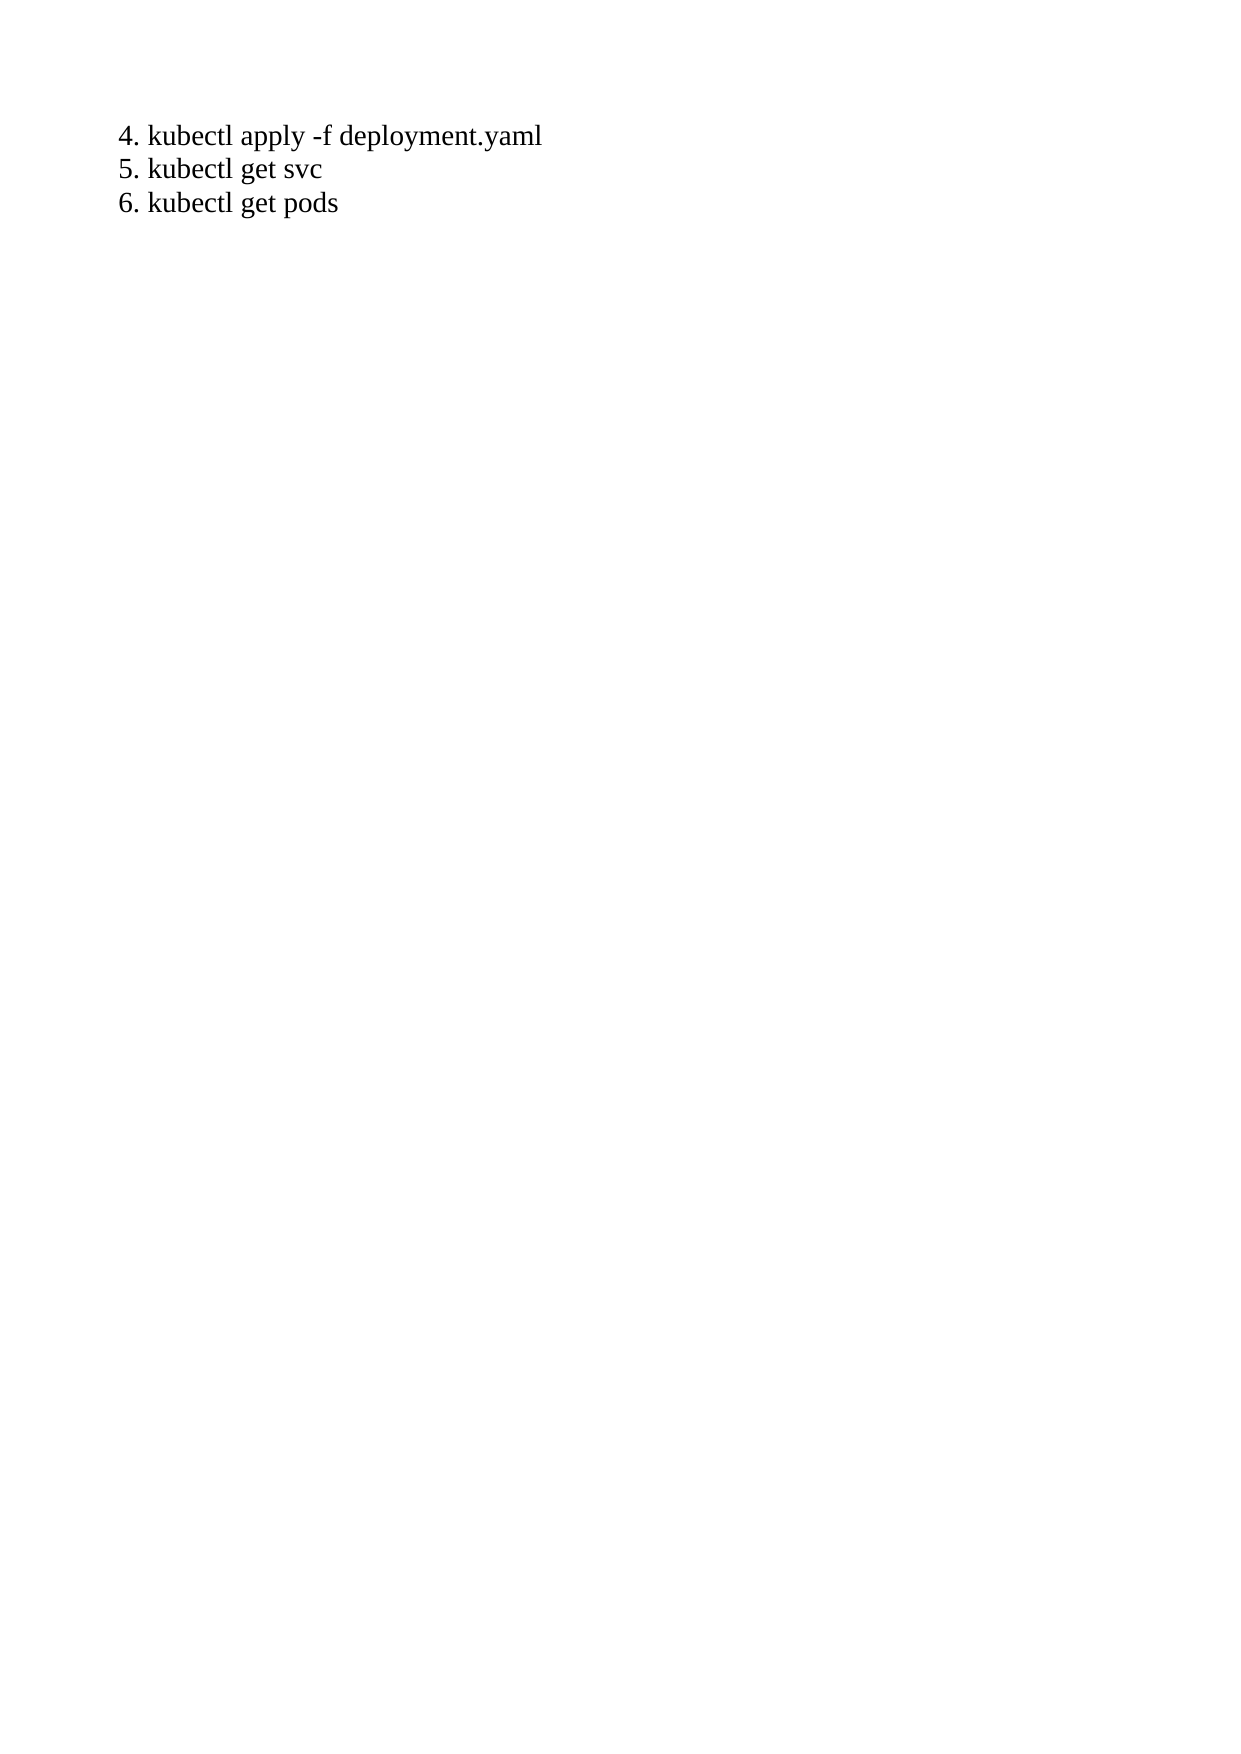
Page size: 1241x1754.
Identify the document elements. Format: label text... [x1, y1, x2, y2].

text 6. kubectl get pods [118, 185, 1122, 219]
text 4. kubectl apply -f deployment.yaml [118, 118, 1122, 152]
text 5. kubectl get svc [118, 152, 1122, 185]
